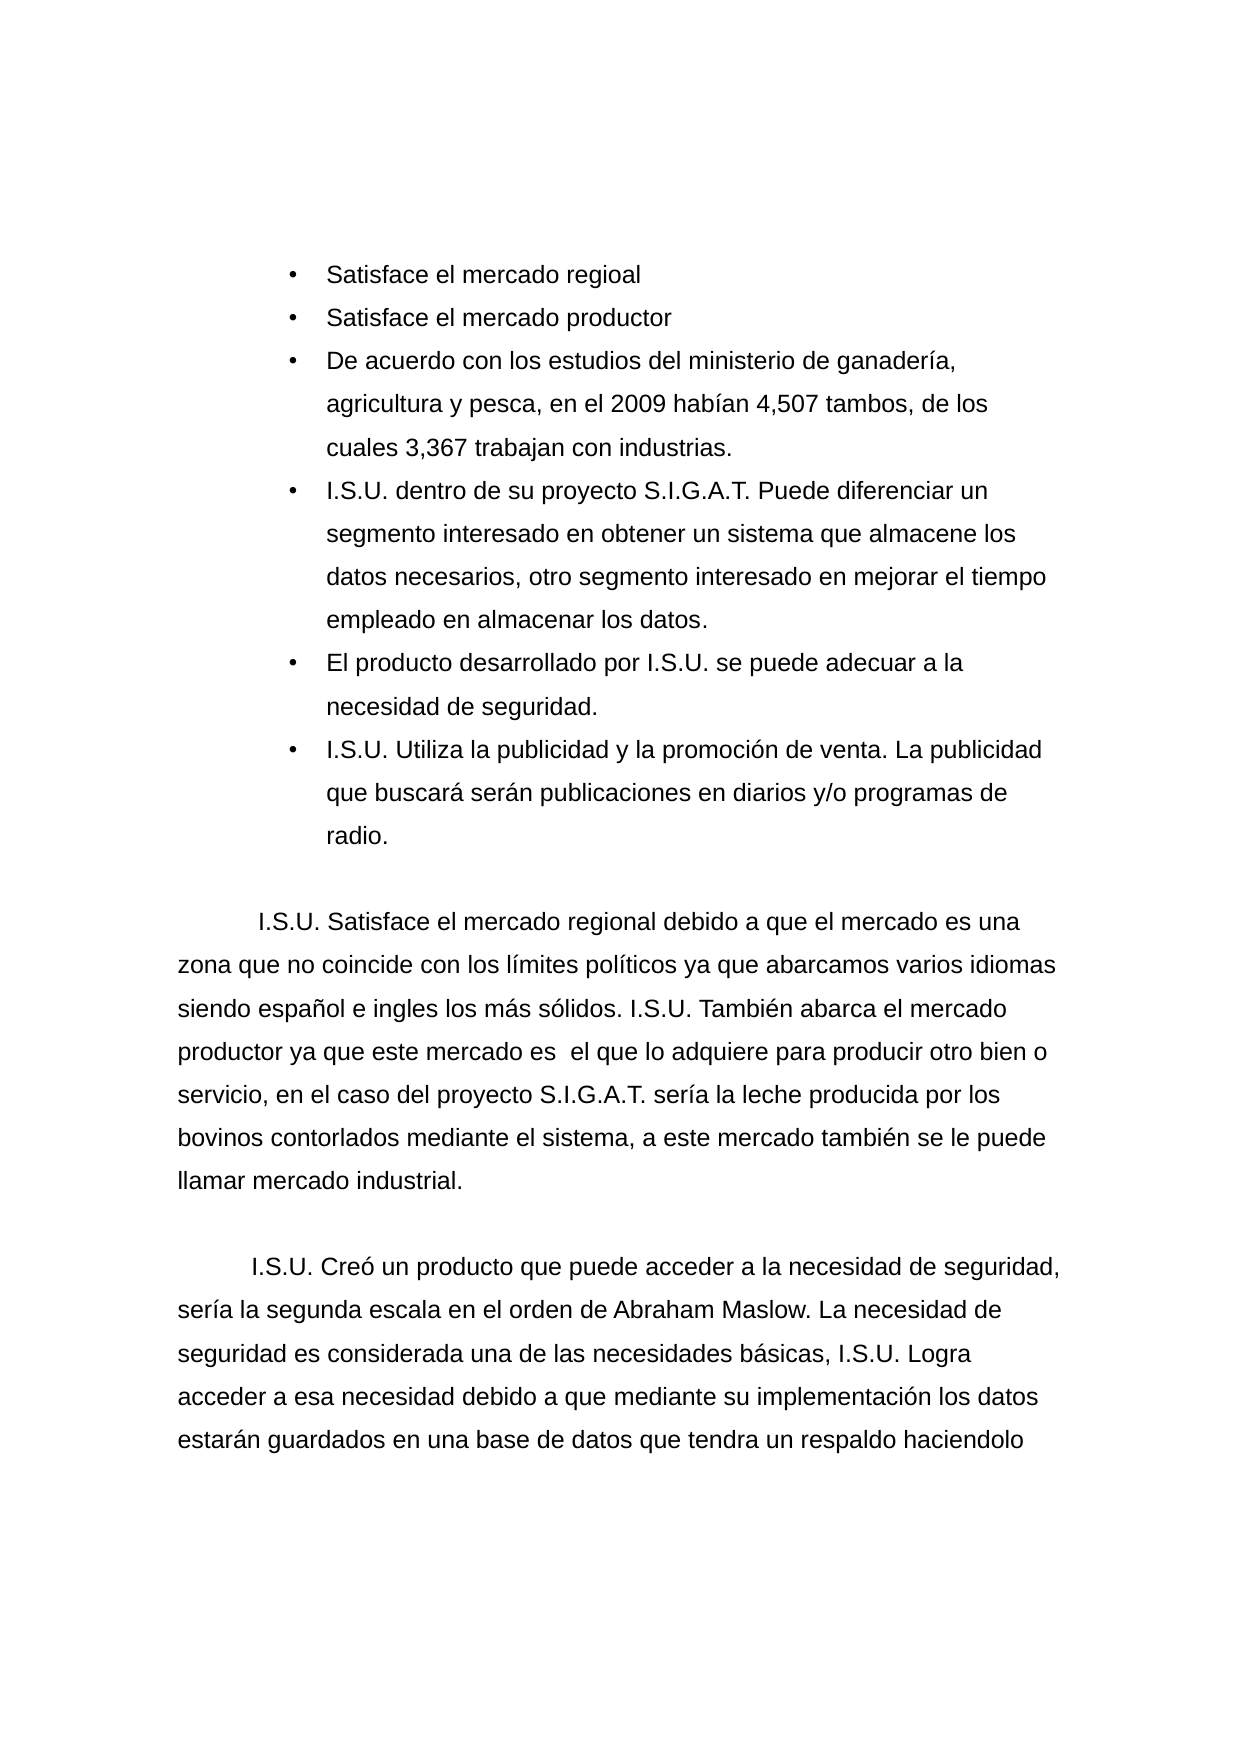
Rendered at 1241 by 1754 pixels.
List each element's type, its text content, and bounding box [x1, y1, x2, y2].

list I.S.U. Utiliza la publicidad y la promoción de venta. La publicidad que buscará serán publicaciones en diarios y/o programas de radio. [288, 735, 1063, 850]
text I.S.U. Satisface el mercado regional debido a que el mercado es una zona que no coincide con los límites políticos ya que abarcamos varios idiomas siendo español e ingles los más sólidos. I.S.U. También abarca el mercado productor ya que este mercado es el que lo adquiere para producir otro bien o servicio, en el caso del proyecto S.I.G.A.T. sería la leche producida por los bovinos contorlados mediante el sistema, a este mercado también se le puede llamar mercado industrial. [177, 907, 1063, 1195]
text I.S.U. Creó un producto que puede acceder a la necesidad de seguridad, sería la segunda escala en el orden de Abraham Maslow. La necesidad de seguridad es considerada una de las necesidades básicas, I.S.U. Logra acceder a esa necesidad debido a que mediante su implementación los datos estarán guardados en una base de datos que tendra un respaldo haciendolo [177, 1252, 1063, 1453]
list De acuerdo con los estudios del ministerio de ganadería, agricultura y pesca, en el 2009 habían 4,507 tambos, de los cuales 3,367 trabajan con industrias. [288, 346, 1063, 461]
list Satisface el mercado regioal [288, 260, 1063, 289]
list Satisface el mercado productor [288, 303, 1063, 332]
list El producto desarrollado por I.S.U. se puede adecuar a la necesidad de seguridad. [288, 648, 1063, 720]
list I.S.U. dentro de su proyecto S.I.G.A.T. Puede diferenciar un segmento interesado en obtener un sistema que almacene los datos necesarios, otro segmento interesado en mejorar el tiempo empleado en almacenar los datos. [288, 476, 1063, 634]
